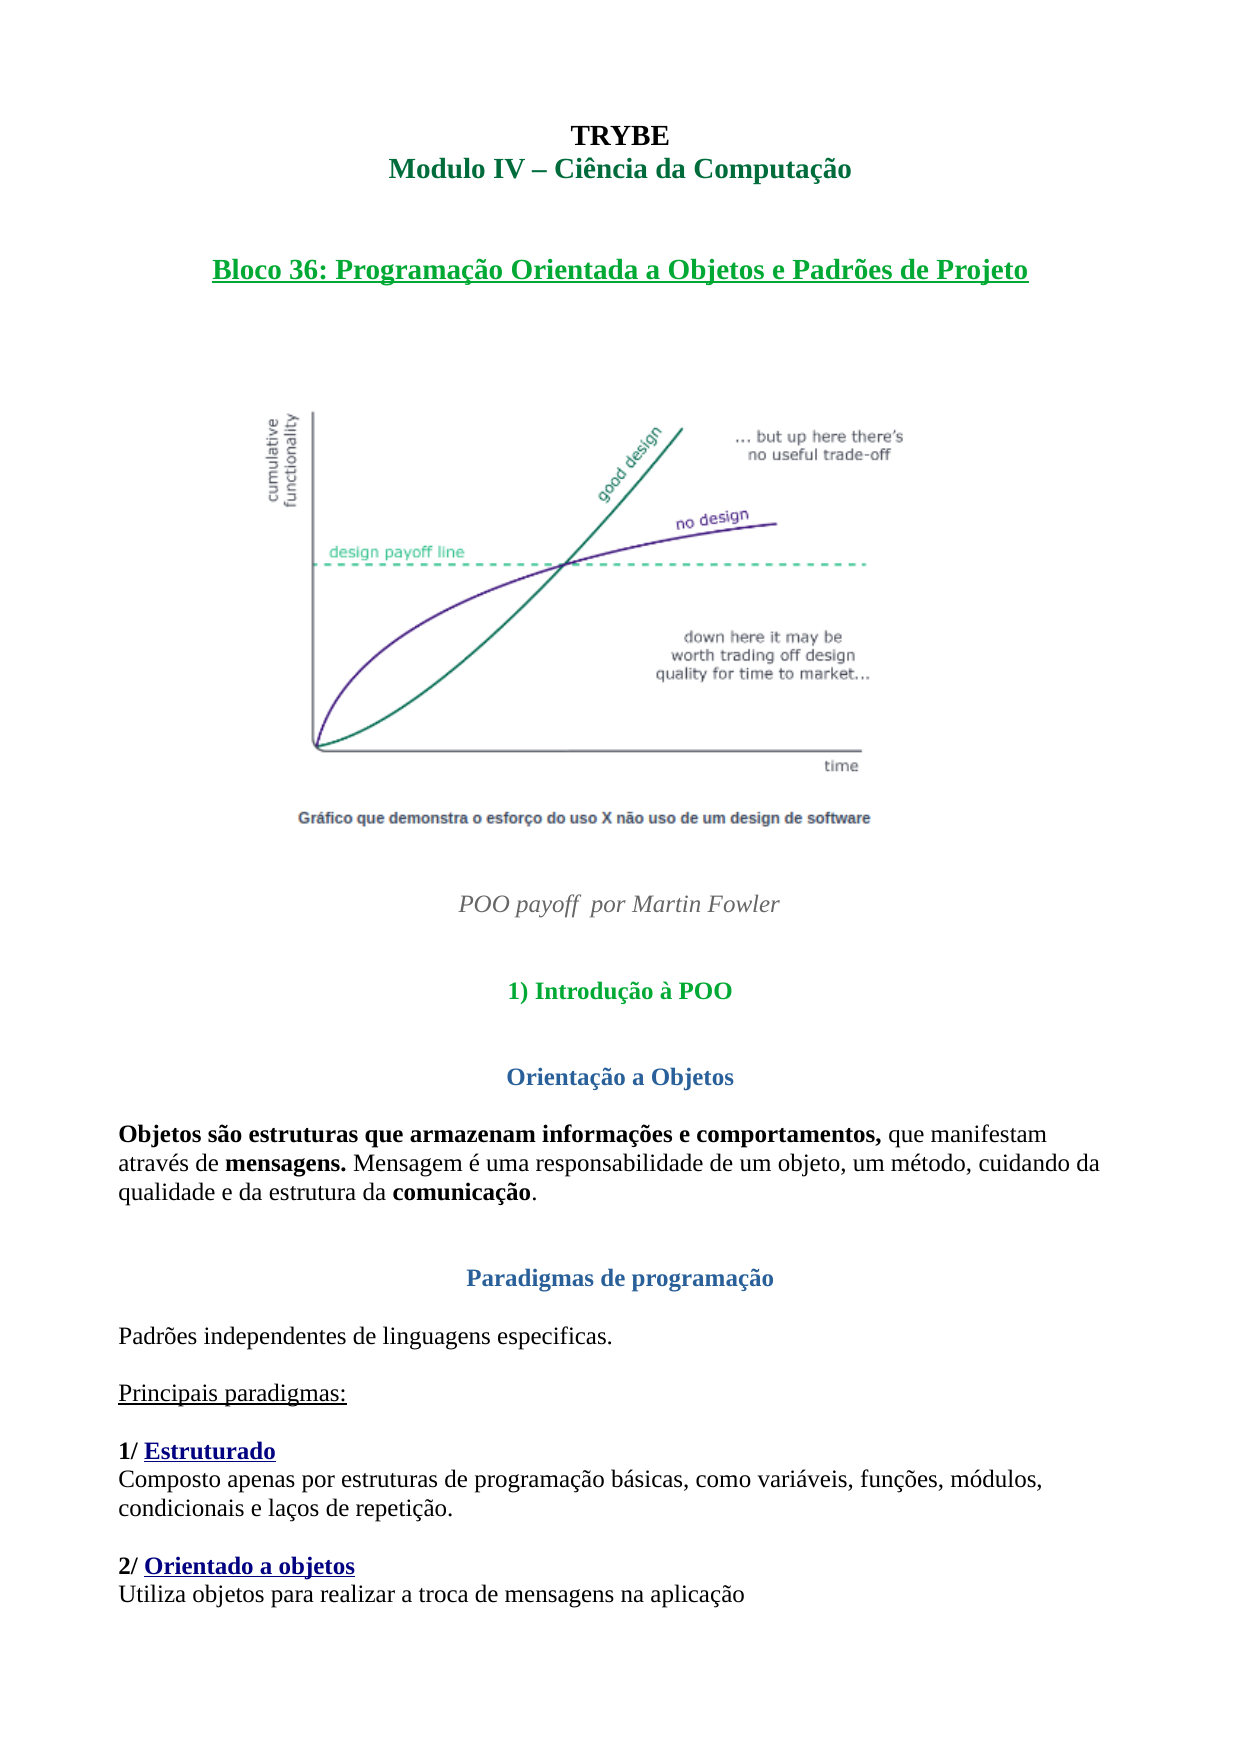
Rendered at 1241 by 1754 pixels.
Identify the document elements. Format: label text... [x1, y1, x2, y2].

text Modulo IV – Ciência da Computação [118, 152, 1122, 185]
text Bloco 36: Programação Orientada a Objetos e Padrões de Projeto [118, 252, 1122, 286]
text 2/ Orientado a objetos [118, 1551, 1122, 1579]
text Composto apenas por estruturas de programação básicas, como variáveis, funções, módulos, condicionais e laços de repetição. [118, 1464, 1122, 1522]
text Orientação a Objetos [118, 1062, 1122, 1091]
text TRYBE [118, 118, 1122, 152]
text Padrões independentes de linguagens especificas. [118, 1321, 1122, 1349]
text 1/ Estruturado [118, 1436, 1122, 1464]
text POO payoff por Martin Fowler [118, 889, 1122, 918]
picture [239, 341, 948, 863]
text Principais paradigmas: [118, 1378, 1122, 1407]
text 1) Introdução à POO [118, 976, 1122, 1004]
text Utiliza objetos para realizar a troca de mensagens na aplicação [118, 1579, 1122, 1608]
text Paradigmas de programação [118, 1263, 1122, 1292]
text Objetos são estruturas que armazenam informações e comportamentos, que manifestam através de mensagens. Mensagem é uma responsabilidade de um objeto, um método, cuidando da qualidade e da estrutura da comunicação. [118, 1119, 1122, 1206]
